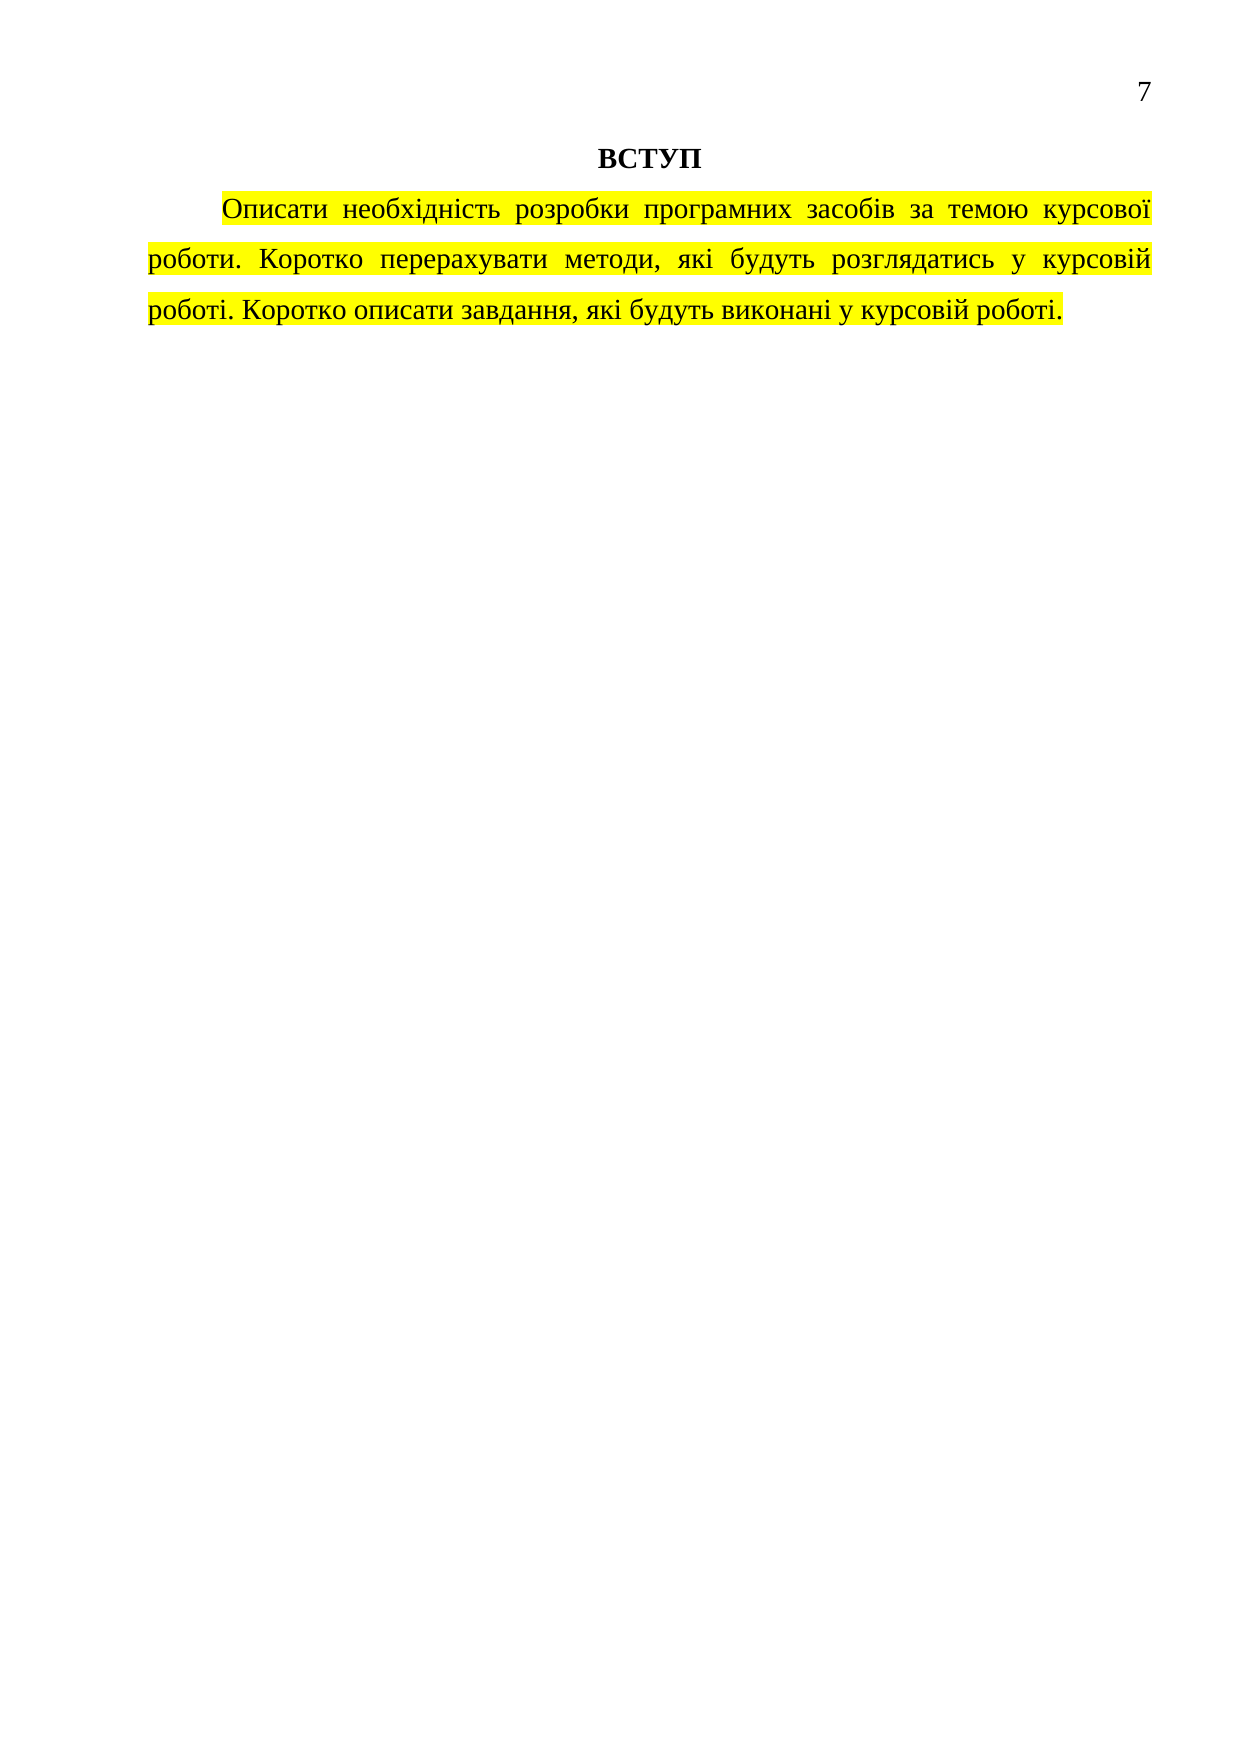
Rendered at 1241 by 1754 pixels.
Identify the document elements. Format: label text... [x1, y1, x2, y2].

subtitle Вступ [148, 141, 1152, 174]
text Описати необхідність розробки програмних засобів за темою курсової роботи. Коротко перерахувати методи, які будуть розглядатись у курсовій роботі. Коротко описати завдання, які будуть виконані у курсовій роботі. [148, 191, 1152, 325]
